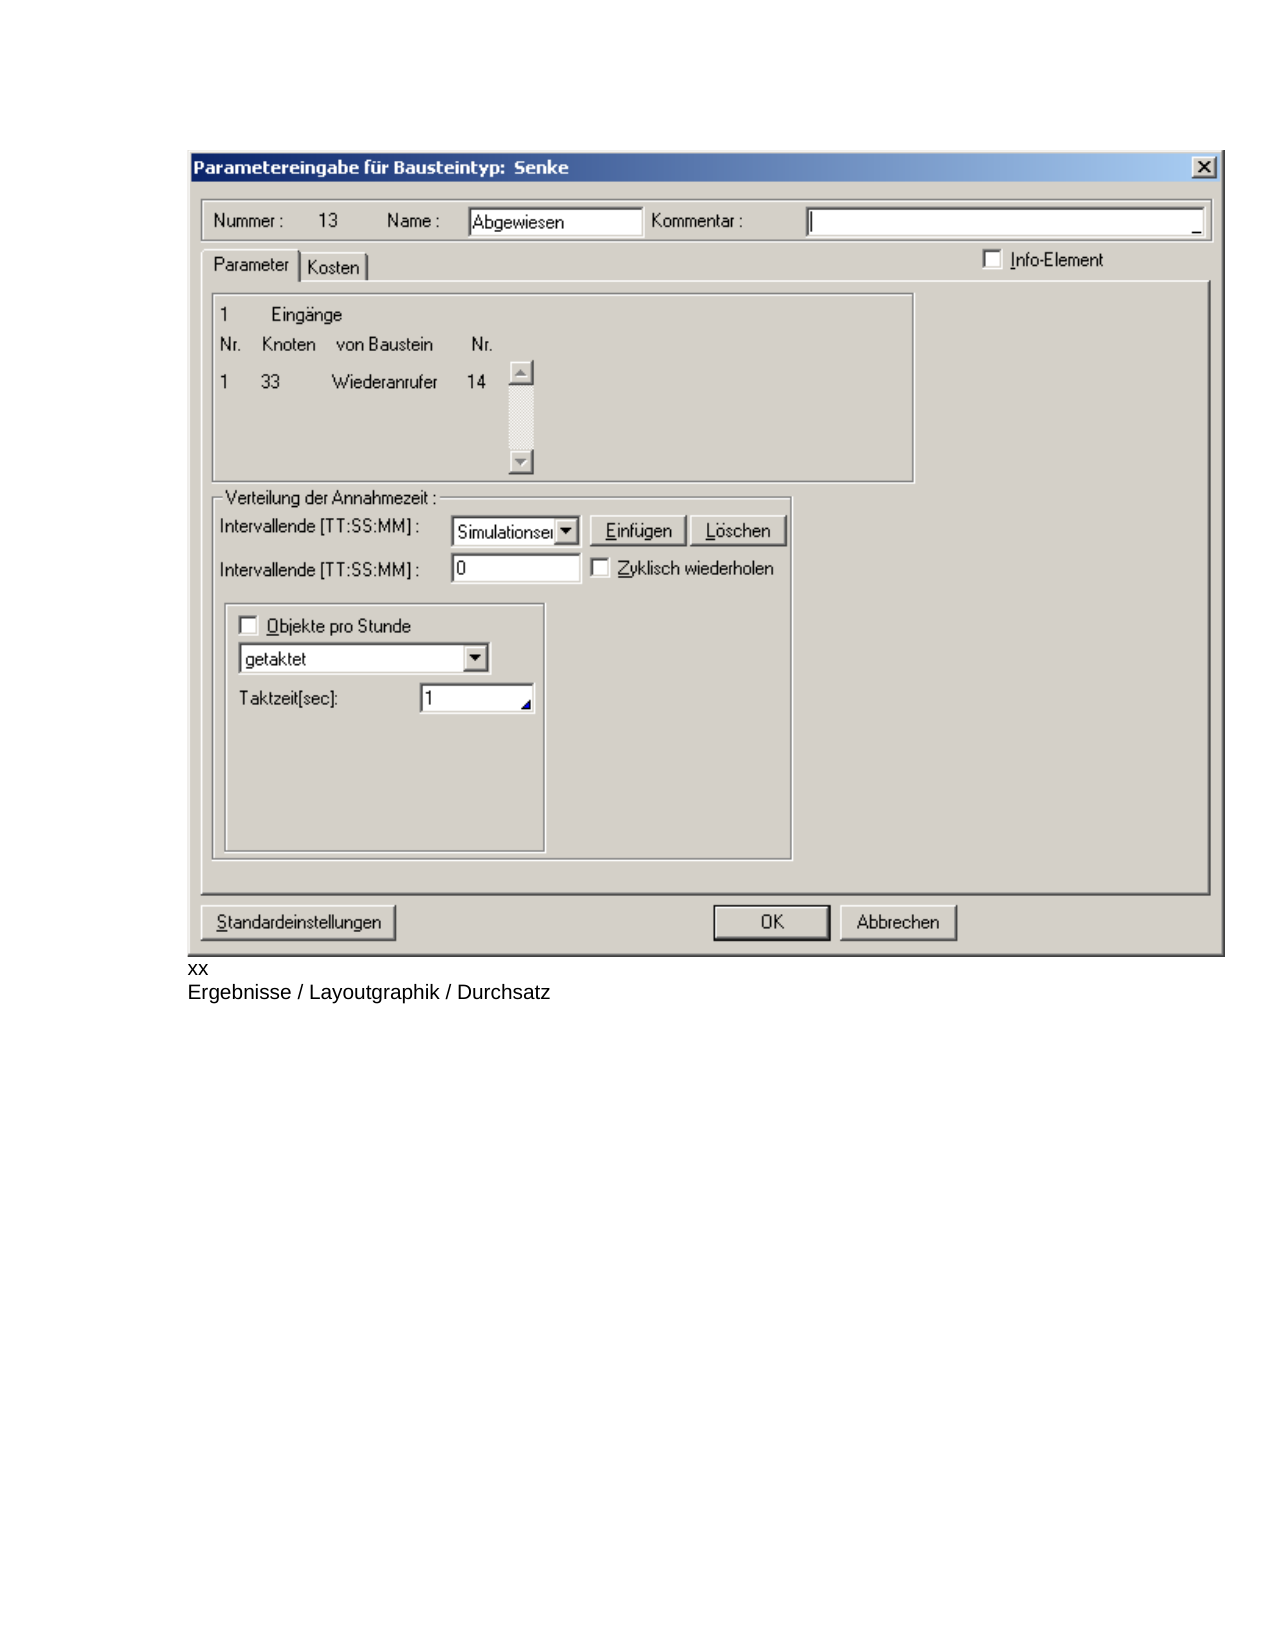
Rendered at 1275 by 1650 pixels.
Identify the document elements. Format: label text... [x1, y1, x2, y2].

text Ergebnisse / Layoutgraphik / Durchsatz [187, 980, 1087, 1004]
text xx [187, 957, 1087, 980]
